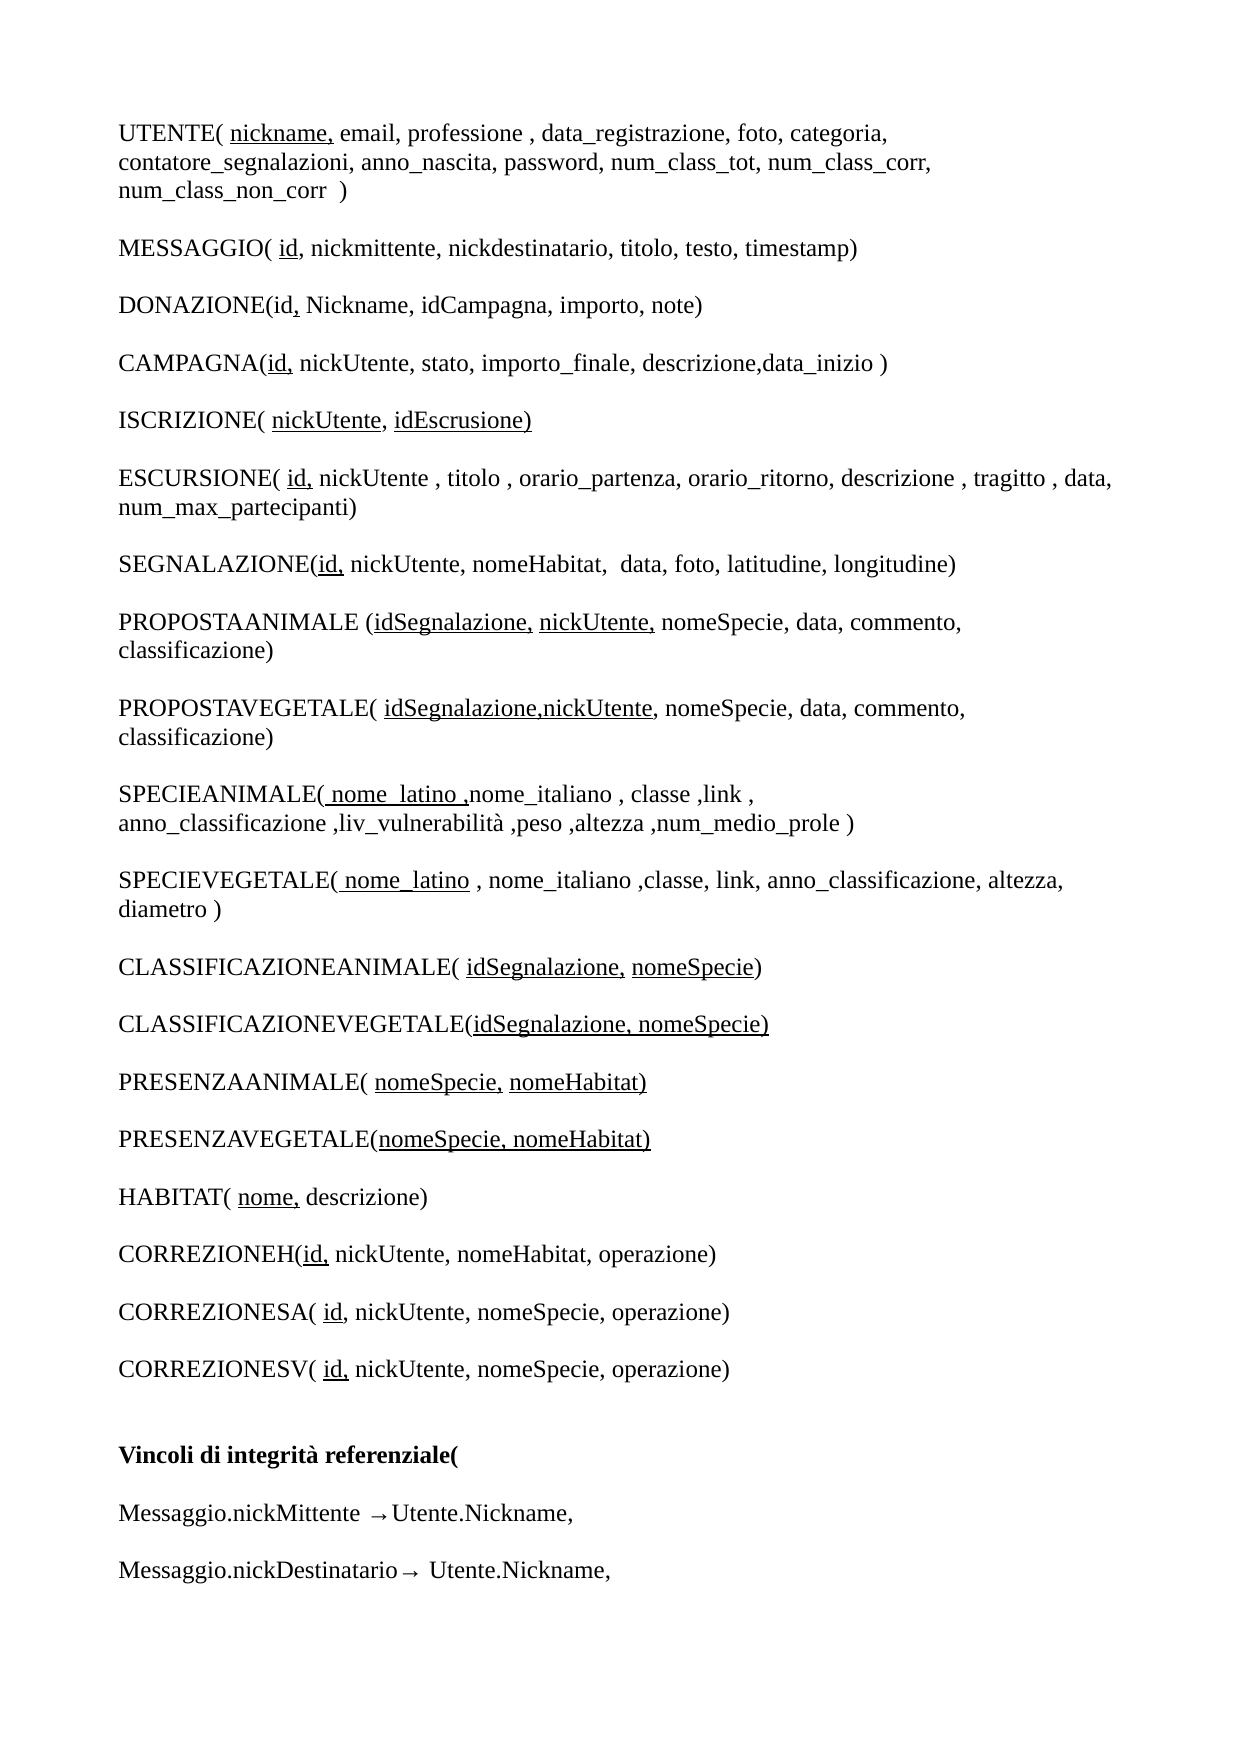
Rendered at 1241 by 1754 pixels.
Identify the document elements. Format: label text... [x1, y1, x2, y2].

text SPECIEANIMALE( nome_latino ,nome_italiano , classe ,link , anno_classificazione ,liv_vulnerabilità ,peso ,altezza ,num_medio_prole ) [118, 779, 1122, 837]
text PROPOSTAANIMALE (idSegnalazione, nickUtente, nomeSpecie, data, commento, classificazione) [118, 607, 1122, 664]
text ESCURSIONE( id, nickUtente , titolo , orario_partenza, orario_ritorno, descrizione , tragitto , data, num_max_partecipanti) [118, 463, 1122, 521]
text PRESENZAANIMALE( nomeSpecie, nomeHabitat) [118, 1067, 1122, 1096]
text CLASSIFICAZIONEANIMALE( idSegnalazione, nomeSpecie) [118, 952, 1122, 981]
text CORREZIONEH(id, nickUtente, nomeHabitat, operazione) [118, 1239, 1122, 1268]
text Messaggio.nickMittente →Utente.Nickname, [118, 1498, 1122, 1527]
text PROPOSTAVEGETALE( idSegnalazione,nickUtente, nomeSpecie, data, commento, classificazione) [118, 693, 1122, 751]
text HABITAT( nome, descrizione) [118, 1182, 1122, 1211]
text SEGNALAZIONE(id, nickUtente, nomeHabitat, data, foto, latitudine, longitudine) [118, 549, 1122, 578]
text ISCRIZIONE( nickUtente, idEscrusione) [118, 406, 1122, 434]
text CORREZIONESA( id, nickUtente, nomeSpecie, operazione) [118, 1297, 1122, 1326]
text MESSAGGIO( id, nickmittente, nickdestinatario, titolo, testo, timestamp) [118, 233, 1122, 262]
text Messaggio.nickDestinatario→ Utente.Nickname, [118, 1556, 1122, 1584]
text PRESENZAVEGETALE(nomeSpecie, nomeHabitat) [118, 1124, 1122, 1153]
text SPECIEVEGETALE( nome_latino , nome_italiano ,classe, link, anno_classificazione, altezza, diametro ) [118, 866, 1122, 923]
text DONAZIONE(id, Nickname, idCampagna, importo, note) [118, 291, 1122, 319]
text Vincoli di integrità referenziale( [118, 1441, 1122, 1469]
text CAMPAGNA(id, nickUtente, stato, importo_finale, descrizione,data_inizio ) [118, 348, 1122, 377]
text UTENTE( nickname, email, professione , data_registrazione, foto, categoria, contatore_segnalazioni, anno_nascita, password, num_class_tot, num_class_corr, num_class_non_corr ) [118, 118, 1122, 204]
text CORREZIONESV( id, nickUtente, nomeSpecie, operazione) [118, 1354, 1122, 1383]
text CLASSIFICAZIONEVEGETALE(idSegnalazione, nomeSpecie) [118, 1009, 1122, 1038]
